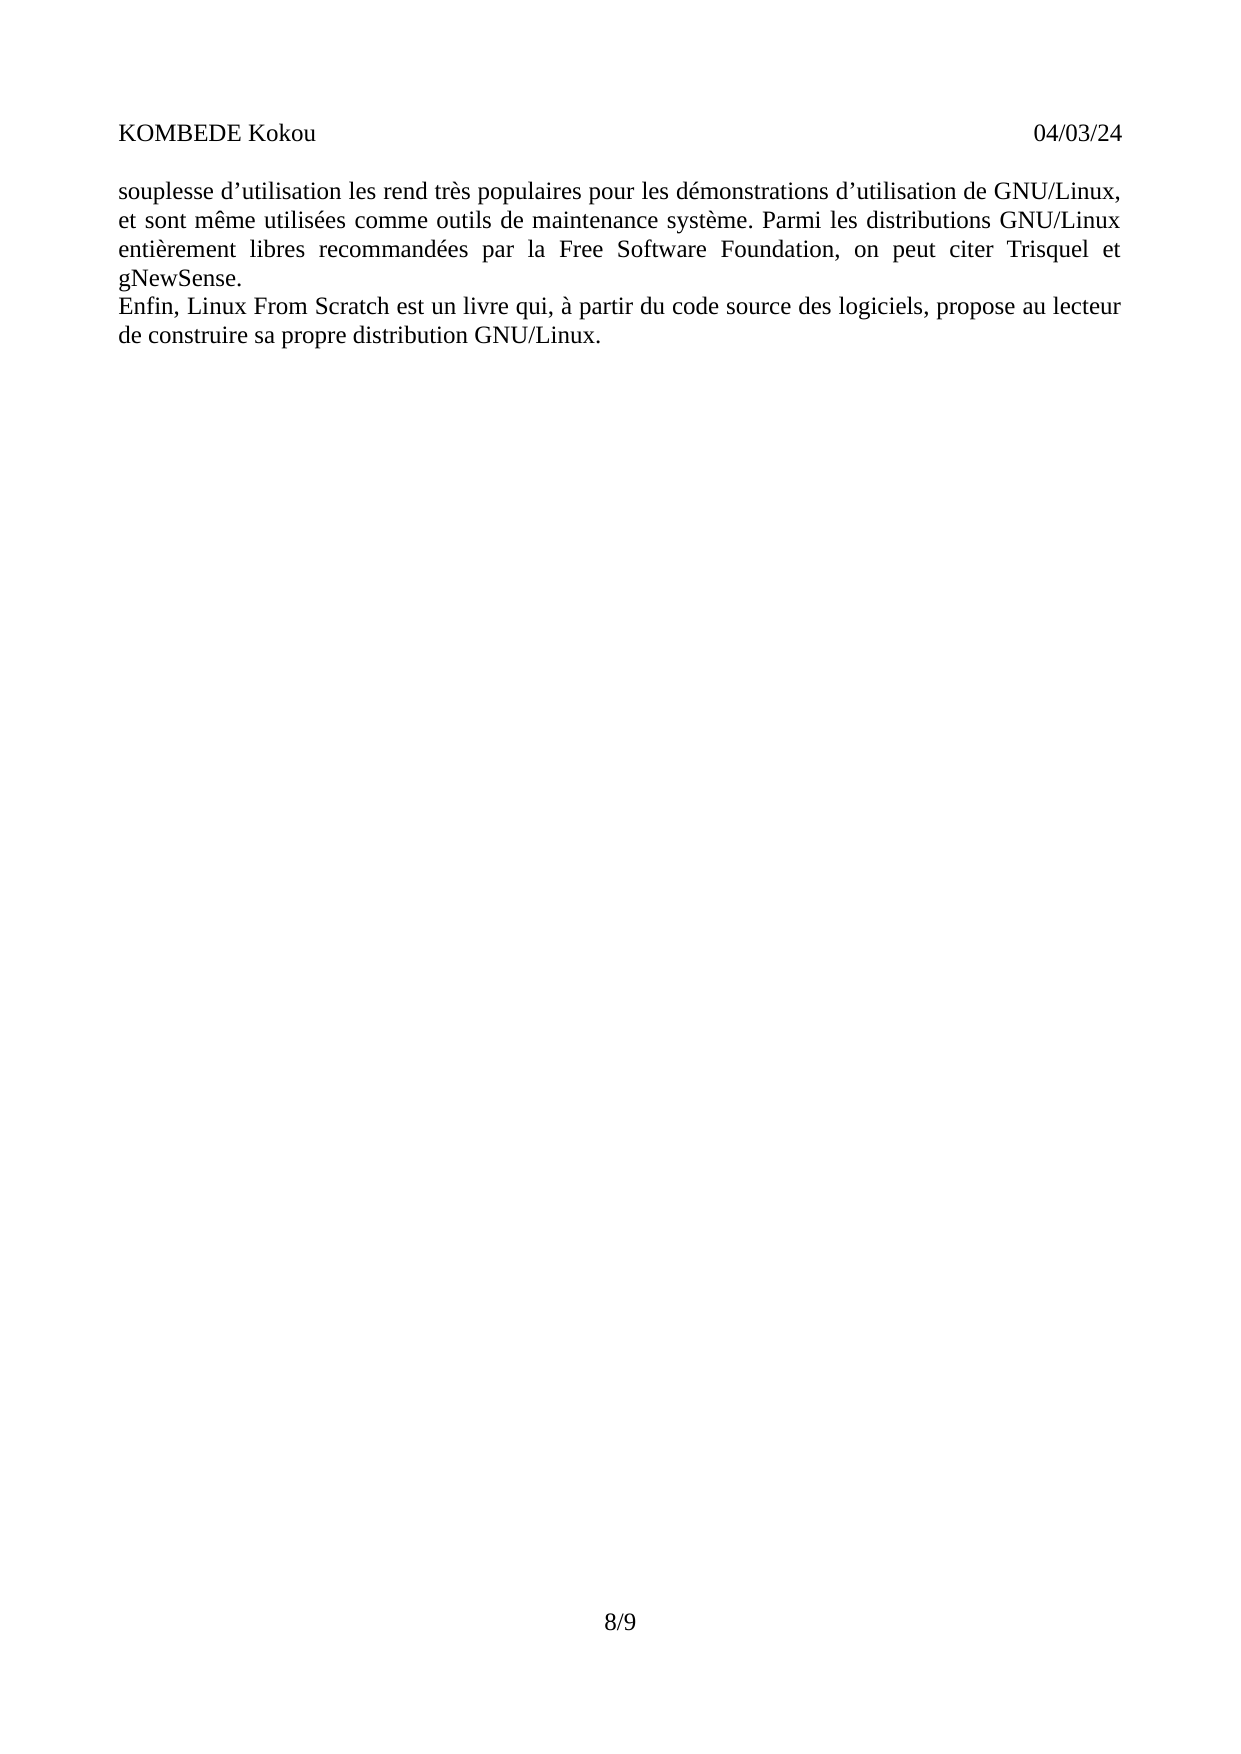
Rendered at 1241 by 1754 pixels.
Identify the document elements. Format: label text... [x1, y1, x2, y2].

text souplesse d’utilisation les rend très populaires pour les démonstrations d’utilisation de GNU/Linux, et sont même utilisées comme outils de maintenance système. Parmi les distributions GNU/Linux entièrement libres recommandées par la Free Software Foundation, on peut citer Trisquel et gNewSense. [118, 176, 1122, 291]
text Enfin, Linux From Scratch est un livre qui, à partir du code source des logiciels, propose au lecteur de construire sa propre distribution GNU/Linux. [118, 291, 1122, 349]
